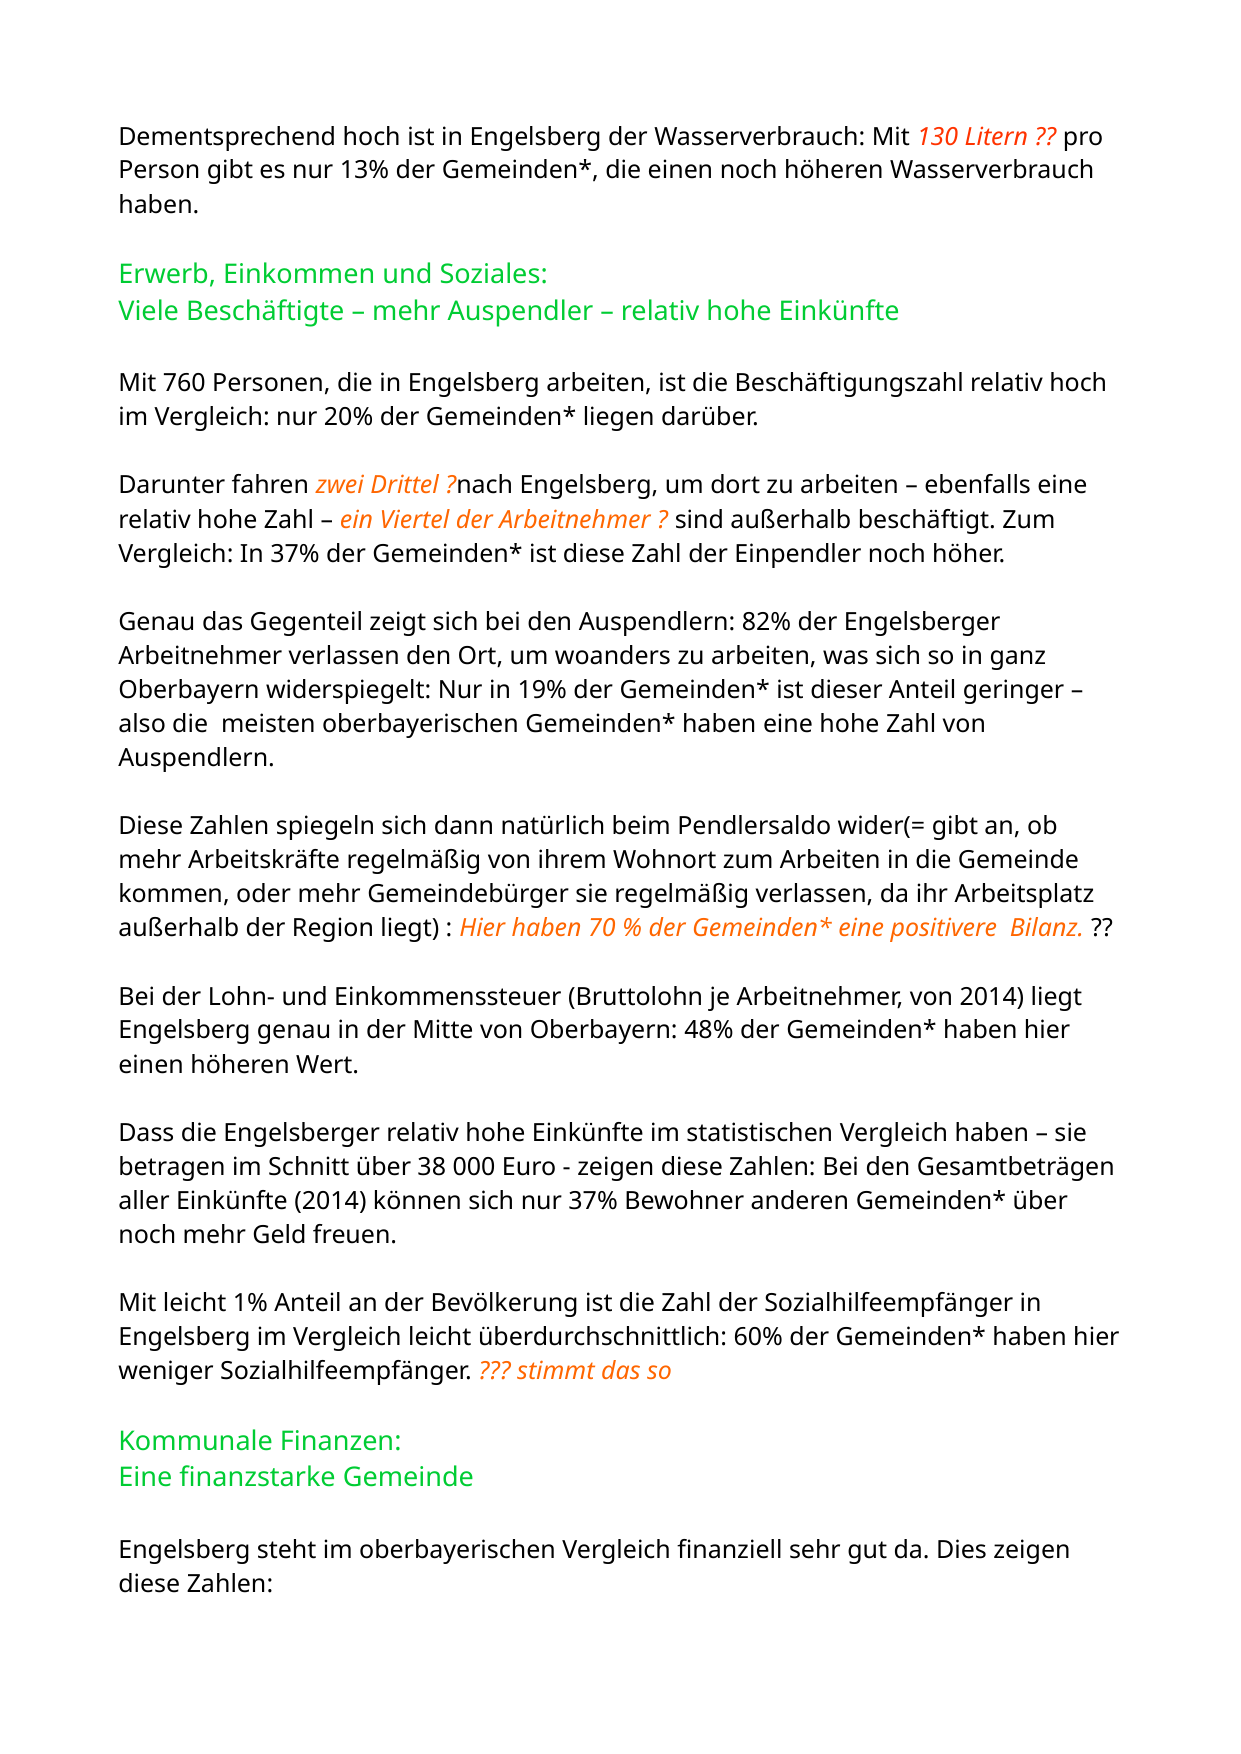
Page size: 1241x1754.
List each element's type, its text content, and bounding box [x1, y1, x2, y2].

text Dass die Engelsberger relativ hohe Einkünfte im statistischen Vergleich haben – sie betragen im Schnitt über 38 000 Euro - zeigen diese Zahlen: Bei den Gesamtbeträgen aller Einkünfte (2014) können sich nur 37% Bewohner anderen Gemeinden* über noch mehr Geld freuen. [118, 1114, 1122, 1251]
text Engelsberg steht im oberbayerischen Vergleich finanziell sehr gut da. Dies zeigen diese Zahlen: [118, 1532, 1122, 1600]
text Eine finanzstarke Gemeinde [118, 1458, 1122, 1495]
text Darunter fahren zwei Drittel ?nach Engelsberg, um dort zu arbeiten – ebenfalls eine relativ hohe Zahl – ein Viertel der Arbeitnehmer ? sind außerhalb beschäftigt. Zum Vergleich: In 37% der Gemeinden* ist diese Zahl der Einpendler noch höher. [118, 467, 1122, 569]
text Genau das Gegenteil zeigt sich bei den Auspendlern: 82% der Engelsberger Arbeitnehmer verlassen den Ort, um woanders zu arbeiten, was sich so in ganz Oberbayern widerspiegelt: Nur in 19% der Gemeinden* ist dieser Anteil geringer – also die meisten oberbayerischen Gemeinden* haben eine hohe Zahl von Auspendlern. [118, 603, 1122, 774]
text Viele Beschäftigte – mehr Auspendler – relativ hohe Einkünfte [118, 291, 1122, 328]
text Mit leicht 1% Anteil an der Bevölkerung ist die Zahl der Sozialhilfeempfänger in Engelsberg im Vergleich leicht überdurchschnittlich: 60% der Gemeinden* haben hier weniger Sozialhilfeempfänger. ??? stimmt das so [118, 1285, 1122, 1387]
text Dementsprechend hoch ist in Engelsberg der Wasserverbrauch: Mit 130 Litern ?? pro Person gibt es nur 13% der Gemeinden*, die einen noch höheren Wasserverbrauch haben. [118, 118, 1122, 220]
text Mit 760 Personen, die in Engelsberg arbeiten, ist die Beschäftigungszahl relativ hoch im Vergleich: nur 20% der Gemeinden* liegen darüber. [118, 365, 1122, 433]
text Diese Zahlen spiegeln sich dann natürlich beim Pendlersaldo wider(= gibt an, ob mehr Arbeitskräfte regelmäßig von ihrem Wohnort zum Arbeiten in die Gemeinde kommen, oder mehr Gemeindebürger sie regelmäßig verlassen, da ihr Arbeitsplatz außerhalb der Region liegt) : Hier haben 70 % der Gemeinden* eine positivere Bilanz. ?? [118, 808, 1122, 944]
text Kommunale Finanzen: [118, 1421, 1122, 1458]
text Erwerb, Einkommen und Soziales: [118, 254, 1122, 291]
text Bei der Lohn- und Einkommenssteuer (Bruttolohn je Arbeitnehmer, von 2014) liegt Engelsberg genau in der Mitte von Oberbayern: 48% der Gemeinden* haben hier einen höheren Wert. [118, 978, 1122, 1080]
